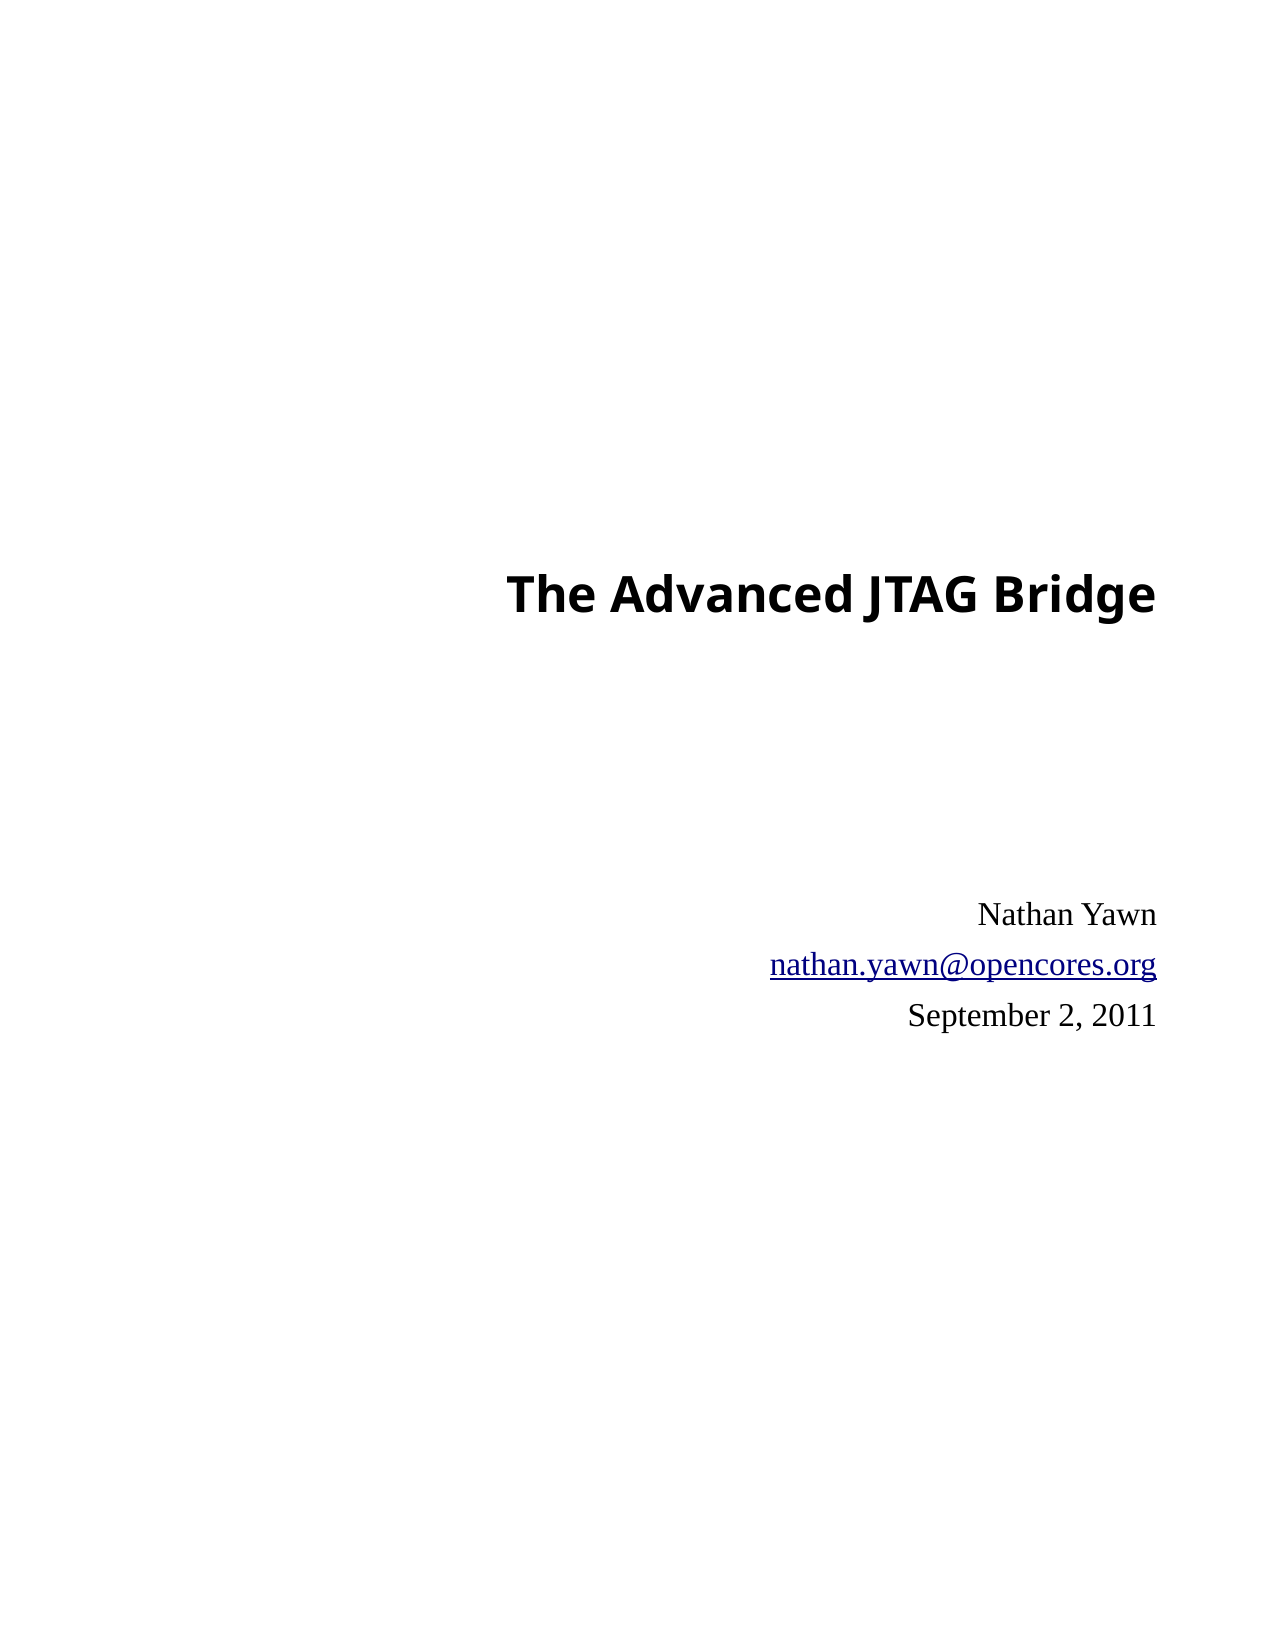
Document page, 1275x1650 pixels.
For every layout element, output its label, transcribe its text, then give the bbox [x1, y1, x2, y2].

text Nathan Yawn [118, 894, 1157, 932]
text nathan.yawn@opencores.org [118, 944, 1157, 983]
text The Advanced JTAG Bridge [118, 559, 1157, 627]
text September 2, 2011 [118, 995, 1157, 1034]
